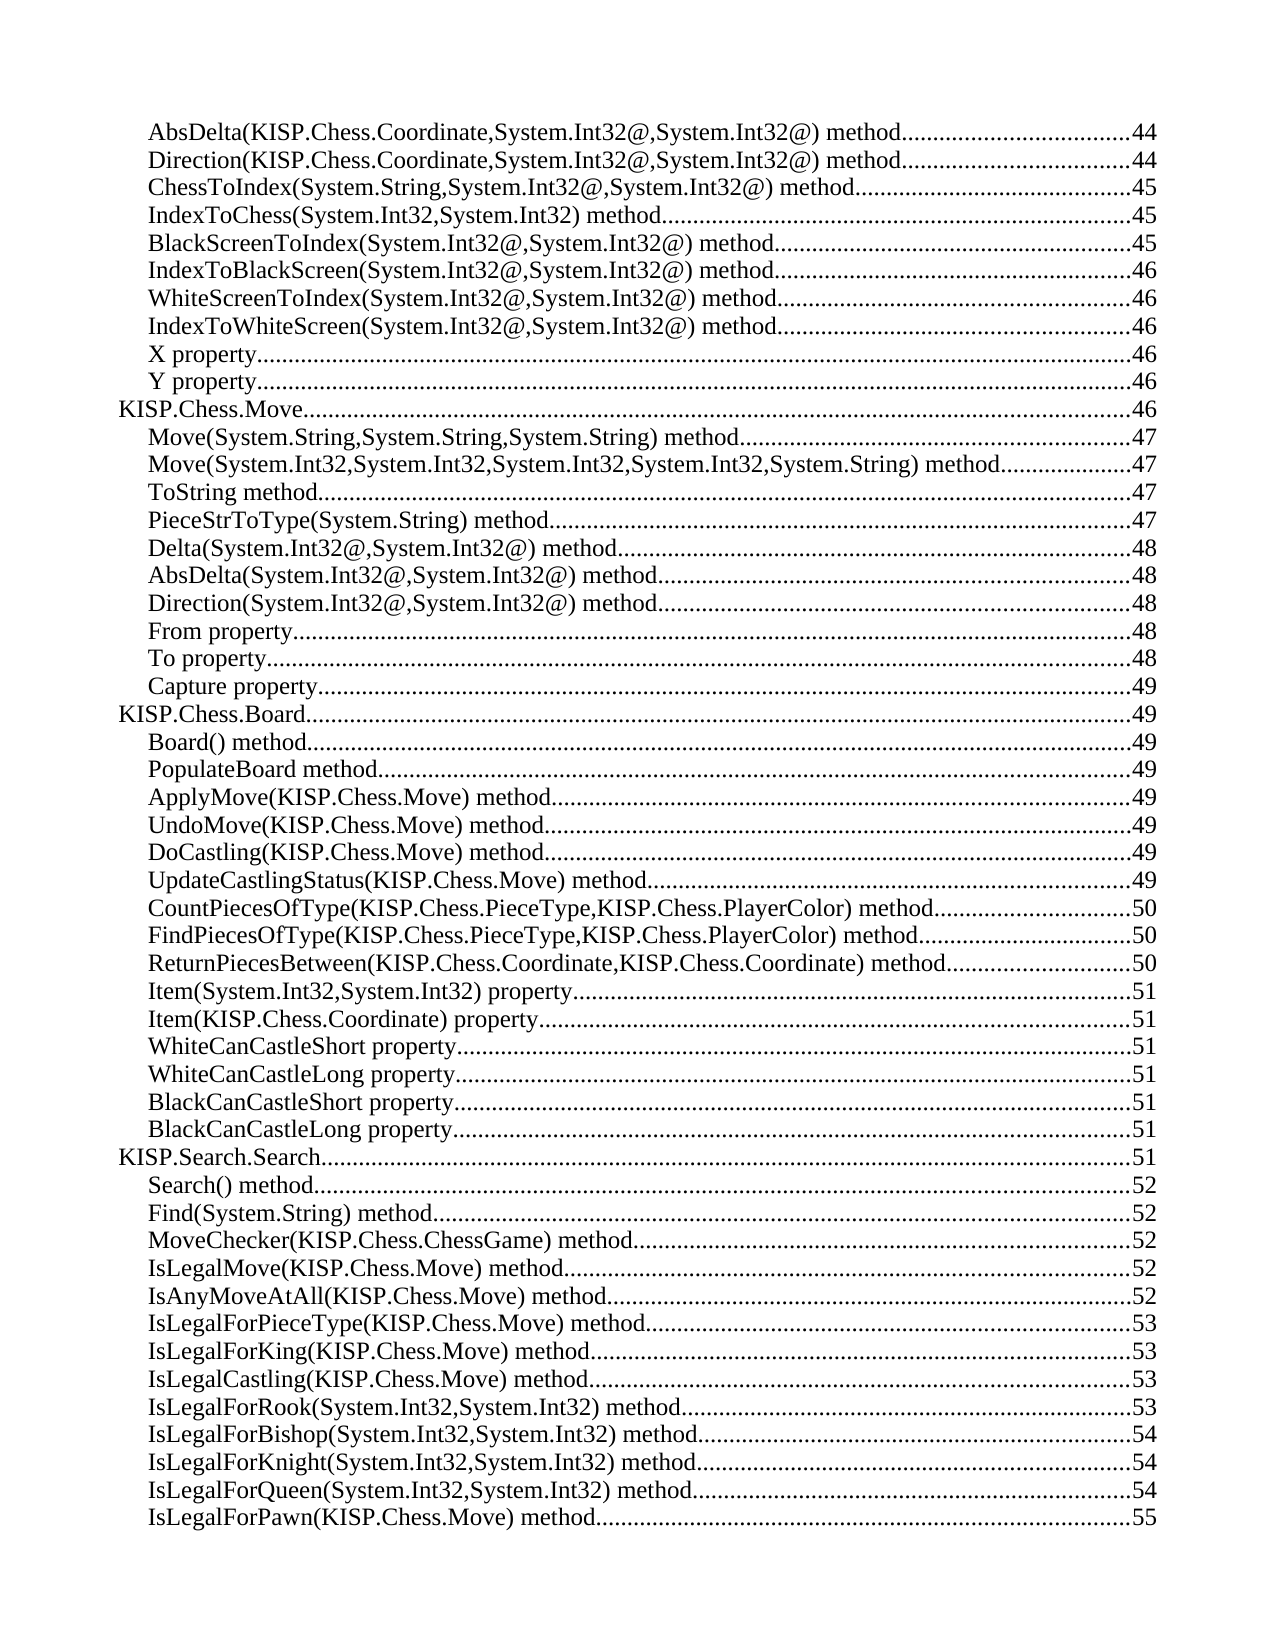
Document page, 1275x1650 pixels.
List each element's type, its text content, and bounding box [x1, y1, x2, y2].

text ToString method 47 [148, 478, 1157, 506]
text IndexToBlackScreen(System.Int32@,System.Int32@) method 46 [148, 257, 1157, 284]
text IsAnyMoveAtAll(KISP.Chess.Move) method 52 [148, 1282, 1157, 1309]
text Find(System.String) method 52 [148, 1199, 1157, 1226]
text Item(KISP.Chess.Coordinate) property 51 [148, 1005, 1157, 1032]
text BlackCanCastleShort property 51 [148, 1088, 1157, 1116]
text WhiteCanCastleShort property 51 [148, 1032, 1157, 1060]
text MoveChecker(KISP.Chess.ChessGame) method 52 [148, 1226, 1157, 1254]
text From property 48 [148, 617, 1157, 644]
text BlackScreenToIndex(System.Int32@,System.Int32@) method 45 [148, 229, 1157, 257]
text IsLegalForKnight(System.Int32,System.Int32) method 54 [148, 1448, 1157, 1476]
text KISP.Search.Search 51 [118, 1143, 1157, 1171]
text BlackCanCastleLong property 51 [148, 1116, 1157, 1143]
text AbsDelta(KISP.Chess.Coordinate,System.Int32@,System.Int32@) method 44 [148, 118, 1157, 146]
text AbsDelta(System.Int32@,System.Int32@) method 48 [148, 561, 1157, 589]
text X property 46 [148, 340, 1157, 367]
text IndexToChess(System.Int32,System.Int32) method 45 [148, 201, 1157, 229]
text Move(System.Int32,System.Int32,System.Int32,System.Int32,System.String) method 47 [148, 451, 1157, 478]
text Delta(System.Int32@,System.Int32@) method 48 [148, 534, 1157, 561]
text ChessToIndex(System.String,System.Int32@,System.Int32@) method 45 [148, 173, 1157, 201]
text Direction(KISP.Chess.Coordinate,System.Int32@,System.Int32@) method 44 [148, 146, 1157, 173]
text IndexToWhiteScreen(System.Int32@,System.Int32@) method 46 [148, 312, 1157, 340]
text Capture property 49 [148, 672, 1157, 700]
text CountPiecesOfType(KISP.Chess.PieceType,KISP.Chess.PlayerColor) method 50 [148, 894, 1157, 922]
text IsLegalForKing(KISP.Chess.Move) method 53 [148, 1337, 1157, 1365]
text WhiteCanCastleLong property 51 [148, 1060, 1157, 1088]
text UpdateCastlingStatus(KISP.Chess.Move) method 49 [148, 866, 1157, 894]
text Item(System.Int32,System.Int32) property 51 [148, 977, 1157, 1005]
text Y property 46 [148, 367, 1157, 395]
text KISP.Chess.Board 49 [118, 700, 1157, 728]
text PopulateBoard method 49 [148, 755, 1157, 783]
text DoCastling(KISP.Chess.Move) method 49 [148, 838, 1157, 866]
text IsLegalForPawn(KISP.Chess.Move) method 55 [148, 1503, 1157, 1531]
text IsLegalForPieceType(KISP.Chess.Move) method 53 [148, 1309, 1157, 1337]
text WhiteScreenToIndex(System.Int32@,System.Int32@) method 46 [148, 284, 1157, 312]
text To property 48 [148, 644, 1157, 672]
text Board() method 49 [148, 728, 1157, 755]
text IsLegalForBishop(System.Int32,System.Int32) method 54 [148, 1420, 1157, 1448]
text ReturnPiecesBetween(KISP.Chess.Coordinate,KISP.Chess.Coordinate) method 50 [148, 949, 1157, 977]
text PieceStrToType(System.String) method 47 [148, 506, 1157, 534]
text IsLegalMove(KISP.Chess.Move) method 52 [148, 1254, 1157, 1282]
text Search() method 52 [148, 1171, 1157, 1199]
text KISP.Chess.Move 46 [118, 395, 1157, 423]
text Move(System.String,System.String,System.String) method 47 [148, 423, 1157, 451]
text ApplyMove(KISP.Chess.Move) method 49 [148, 783, 1157, 811]
text IsLegalForRook(System.Int32,System.Int32) method 53 [148, 1393, 1157, 1420]
text IsLegalCastling(KISP.Chess.Move) method 53 [148, 1365, 1157, 1393]
text UndoMove(KISP.Chess.Move) method 49 [148, 811, 1157, 838]
text IsLegalForQueen(System.Int32,System.Int32) method 54 [148, 1476, 1157, 1503]
text FindPiecesOfType(KISP.Chess.PieceType,KISP.Chess.PlayerColor) method 50 [148, 922, 1157, 949]
text Direction(System.Int32@,System.Int32@) method 48 [148, 589, 1157, 617]
